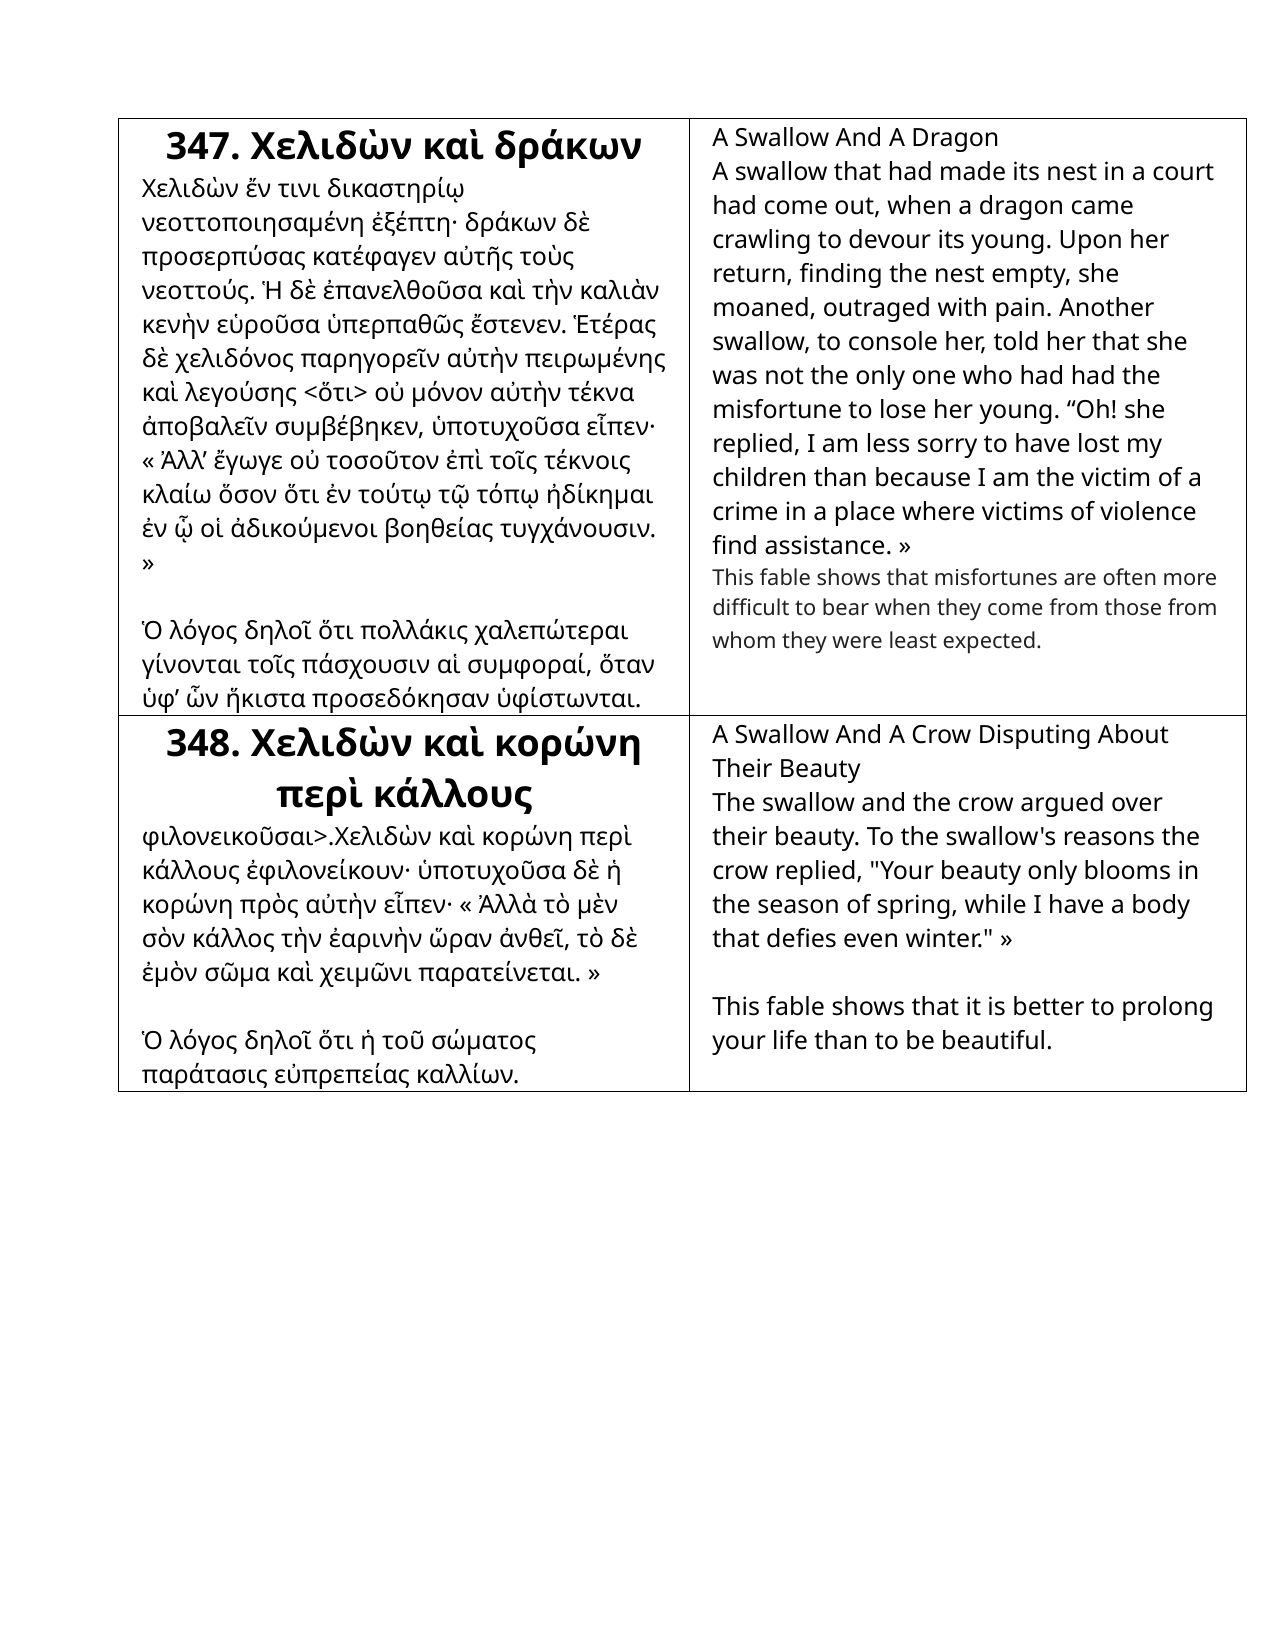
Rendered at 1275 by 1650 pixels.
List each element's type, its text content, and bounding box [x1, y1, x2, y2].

table_cell A Swallow And A Crow Disputing About Their Beauty The swallow and the crow argued over their beauty. To the swallow's reasons the crow replied, "Your beauty only blooms in the season of spring, while I have a body that defies even winter." » This fable shows that it is better to prolong your life than to be beautiful. [690, 716, 1246, 1091]
table_cell A Swallow And A Dragon A swallow that had made its nest in a court had come out, when a dragon came crawling to devour its young. Upon her return, finding the nest empty, she moaned, outraged with pain. Another swallow, to console her, told her that she was not the only one who had had the misfortune to lose her young. “Oh! she replied, I am less sorry to have lost my children than because I am the victim of a crime in a place where victims of violence find assistance. » This fable shows that misfortunes are often more difficult to bear when they come from those from whom they were least expected. [690, 119, 1246, 715]
table_cell 347. Χελιδὼν καὶ δράκων Χελιδὼν ἔν τινι δικαστηρίῳ νεοττοποιησαμένη ἐξέπτη· δράκων δὲ προσερπύσας κατέφαγεν αὐτῆς τοὺς νεοττούς. Ἡ δὲ ἐπανελθοῦσα καὶ τὴν καλιὰν κενὴν εὑροῦσα ὑπερπαθῶς ἔστενεν. Ἑτέρας δὲ χελιδόνος παρηγορεῖν αὐτὴν πειρωμένης καὶ λεγούσης <ὅτι> οὐ μόνον αὐτὴν τέκνα ἀποβαλεῖν συμβέβηκεν, ὑποτυχοῦσα εἶπεν· « Ἀλλ’ ἔγωγε οὐ τοσοῦτον ἐπὶ τοῖς τέκνοις κλαίω ὅσον ὅτι ἐν τούτῳ τῷ τόπῳ ἠδίκημαι ἐν ᾧ οἱ ἀδικούμενοι βοηθείας τυγχάνουσιν. » Ὁ λόγος δηλοῖ ὅτι πολλάκις χαλεπώτεραι γίνονται τοῖς πάσχουσιν αἱ συμφοραί, ὅταν ὑφ’ ὧν ἥκιστα προσεδόκησαν ὑφίστωνται. [119, 119, 689, 715]
table_cell 348. Χελιδὼν καὶ κορώνη περὶ κάλλους φιλονεικοῦσαι>.Χελιδὼν καὶ κορώνη περὶ κάλλους ἐφιλονείκουν· ὑποτυχοῦσα δὲ ἡ κορώνη πρὸς αὐτὴν εἶπεν· « Ἀλλὰ τὸ μὲν σὸν κάλλος τὴν ἐαρινὴν ὥραν ἀνθεῖ, τὸ δὲ ἐμὸν σῶμα καὶ χειμῶνι παρατείνεται. » Ὁ λόγος δηλοῖ ὅτι ἡ τοῦ σώματος παράτασις εὐπρεπείας καλλίων. [119, 716, 689, 1091]
